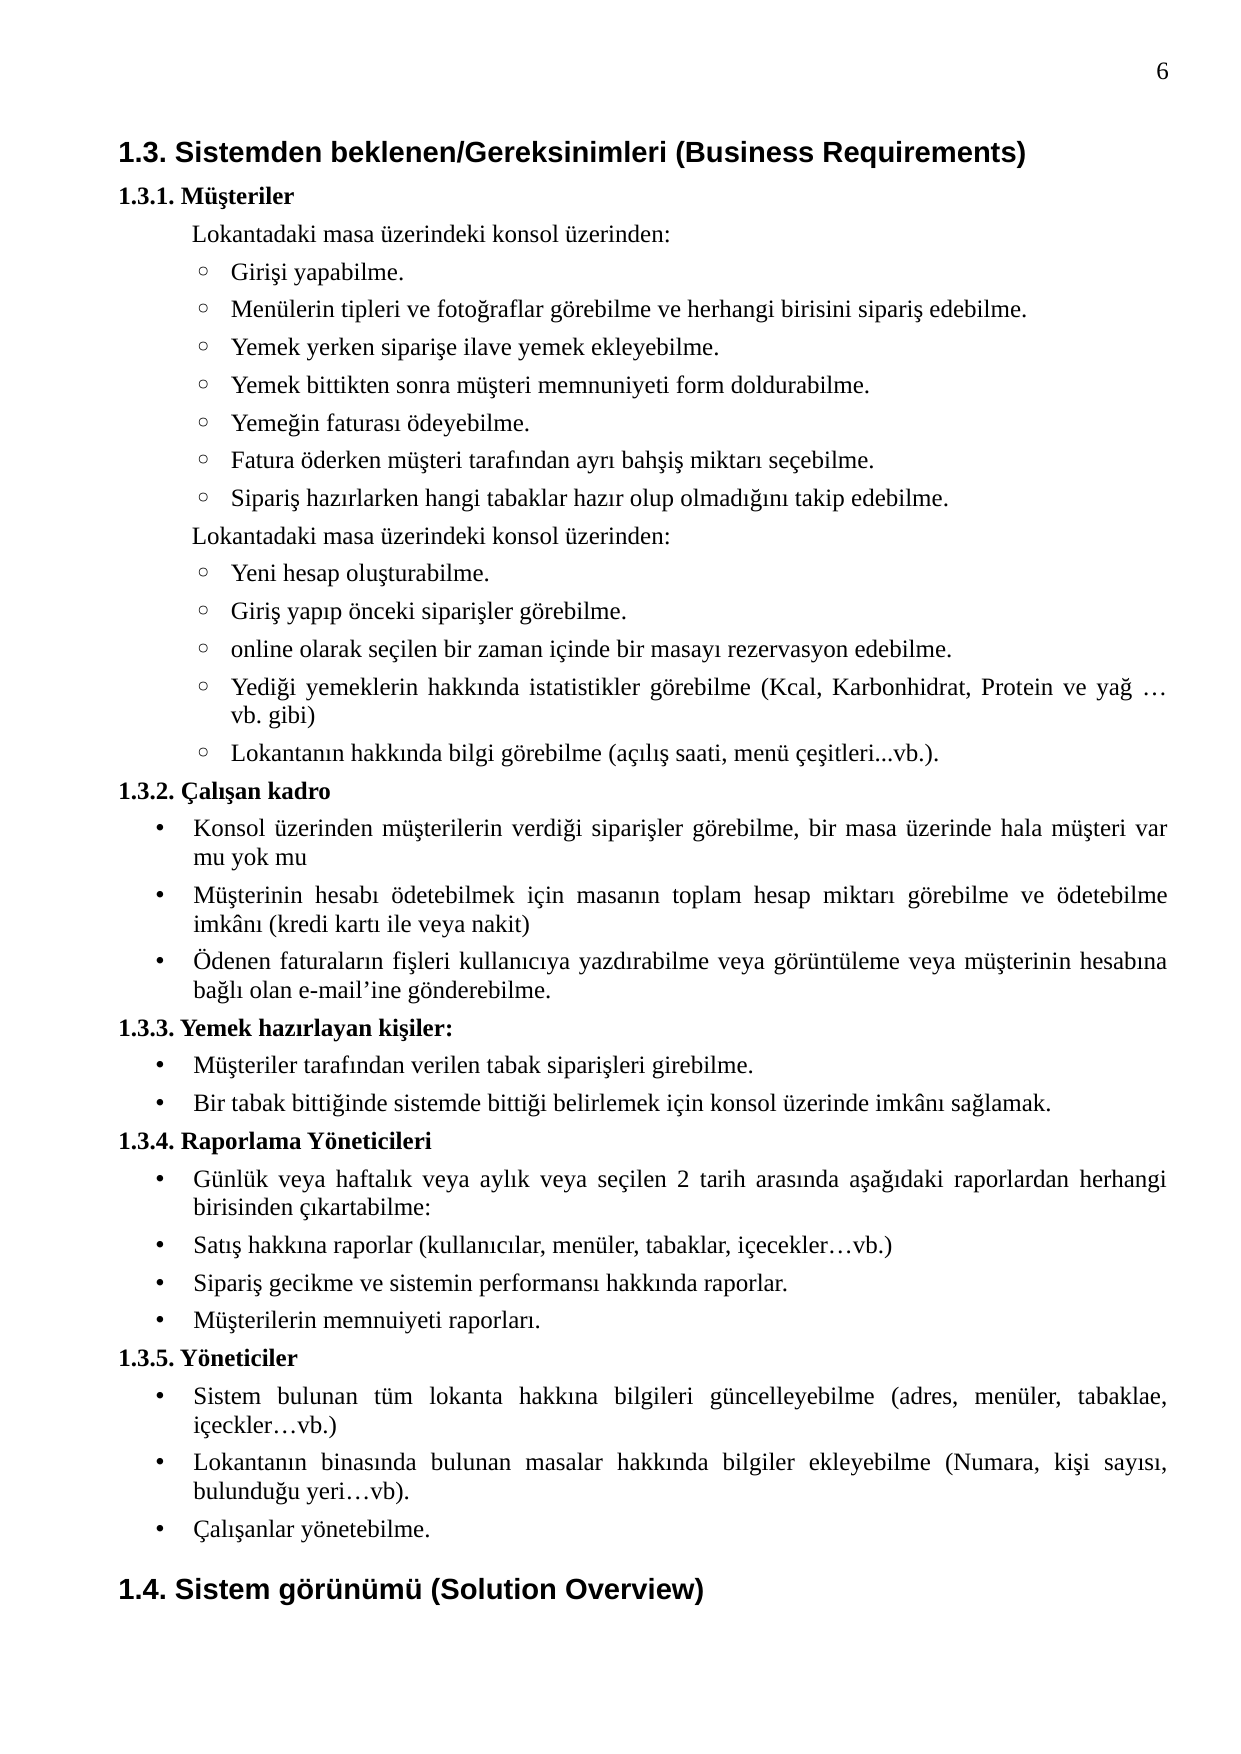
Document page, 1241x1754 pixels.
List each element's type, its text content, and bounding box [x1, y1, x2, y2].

list Girişi yapabilme. [193, 257, 1168, 286]
list Fatura öderken müşteri tarafından ayrı bahşiş miktarı seçebilme. [193, 445, 1168, 474]
text 1.3.2. Çalışan kadro [118, 776, 1168, 804]
subtitle 1.3. Sistemden beklenen/Gereksinimleri (Business Requirements) [118, 135, 1168, 169]
list Sipariş hazırlarken hangi tabaklar hazır olup olmadığını takip edebilme. [193, 483, 1168, 512]
text 1.3.5. Yöneticiler [118, 1343, 1168, 1372]
list Giriş yapıp önceki siparişler görebilme. [193, 596, 1168, 625]
text 1.3.3. Yemek hazırlayan kişiler: [118, 1013, 1168, 1042]
subtitle 1.4. Sistem görünümü (Solution Overview) [118, 1572, 1168, 1606]
list Yemek bittikten sonra müşteri memnuniyeti form doldurabilme. [193, 370, 1168, 399]
list Satış hakkına raporlar (kullanıcılar, menüler, tabaklar, içecekler…vb.) [156, 1230, 1168, 1259]
text Lokantadaki masa üzerindeki konsol üzerinden: [118, 521, 1168, 549]
list Müşterinin hesabı ödetebilmek için masanın toplam hesap miktarı görebilme ve ödetebilme imkânı (kredi kartı ile veya nakit) [156, 880, 1168, 937]
list Lokantanın hakkında bilgi görebilme (açılış saati, menü çeşitleri...vb.). [193, 738, 1168, 767]
list Lokantanın binasında bulunan masalar hakkında bilgiler ekleyebilme (Numara, kişi sayısı, bulunduğu yeri…vb). [156, 1447, 1168, 1505]
list Yeni hesap oluşturabilme. [193, 558, 1168, 587]
text Lokantadaki masa üzerindeki konsol üzerinden: [118, 219, 1168, 248]
list Menülerin tipleri ve fotoğraflar görebilme ve herhangi birisini sipariş edebilme. [193, 294, 1168, 323]
list Müşteriler tarafından verilen tabak siparişleri girebilme. [156, 1051, 1168, 1079]
list Yediği yemeklerin hakkında istatistikler görebilme (Kcal, Karbonhidrat, Protein ve yağ … vb. gibi) [193, 672, 1168, 729]
list Yemeğin faturası ödeyebilme. [193, 408, 1168, 436]
list Çalışanlar yönetebilme. [156, 1514, 1168, 1543]
text 1.3.1. Müşteriler [118, 181, 1168, 210]
list Bir tabak bittiğinde sistemde bittiği belirlemek için konsol üzerinde imkânı sağlamak. [156, 1088, 1168, 1117]
list Sipariş gecikme ve sistemin performansı hakkında raporlar. [156, 1268, 1168, 1297]
list Konsol üzerinden müşterilerin verdiği siparişler görebilme, bir masa üzerinde hala müşteri var mu yok mu [156, 813, 1168, 871]
list Sistem bulunan tüm lokanta hakkına bilgileri güncelleyebilme (adres, menüler, tabaklae, içeckler…vb.) [156, 1381, 1168, 1438]
list Yemek yerken siparişe ilave yemek ekleyebilme. [193, 332, 1168, 361]
list Günlük veya haftalık veya aylık veya seçilen 2 tarih arasında aşağıdaki raporlardan herhangi birisinden çıkartabilme: [156, 1164, 1168, 1221]
list Müşterilerin memnuiyeti raporları. [156, 1306, 1168, 1334]
text 1.3.4. Raporlama Yöneticileri [118, 1126, 1168, 1155]
list online olarak seçilen bir zaman içinde bir masayı rezervasyon edebilme. [193, 634, 1168, 663]
list Ödenen faturaların fişleri kullanıcıya yazdırabilme veya görüntüleme veya müşterinin hesabına bağlı olan e-mail’ine gönderebilme. [156, 946, 1168, 1004]
